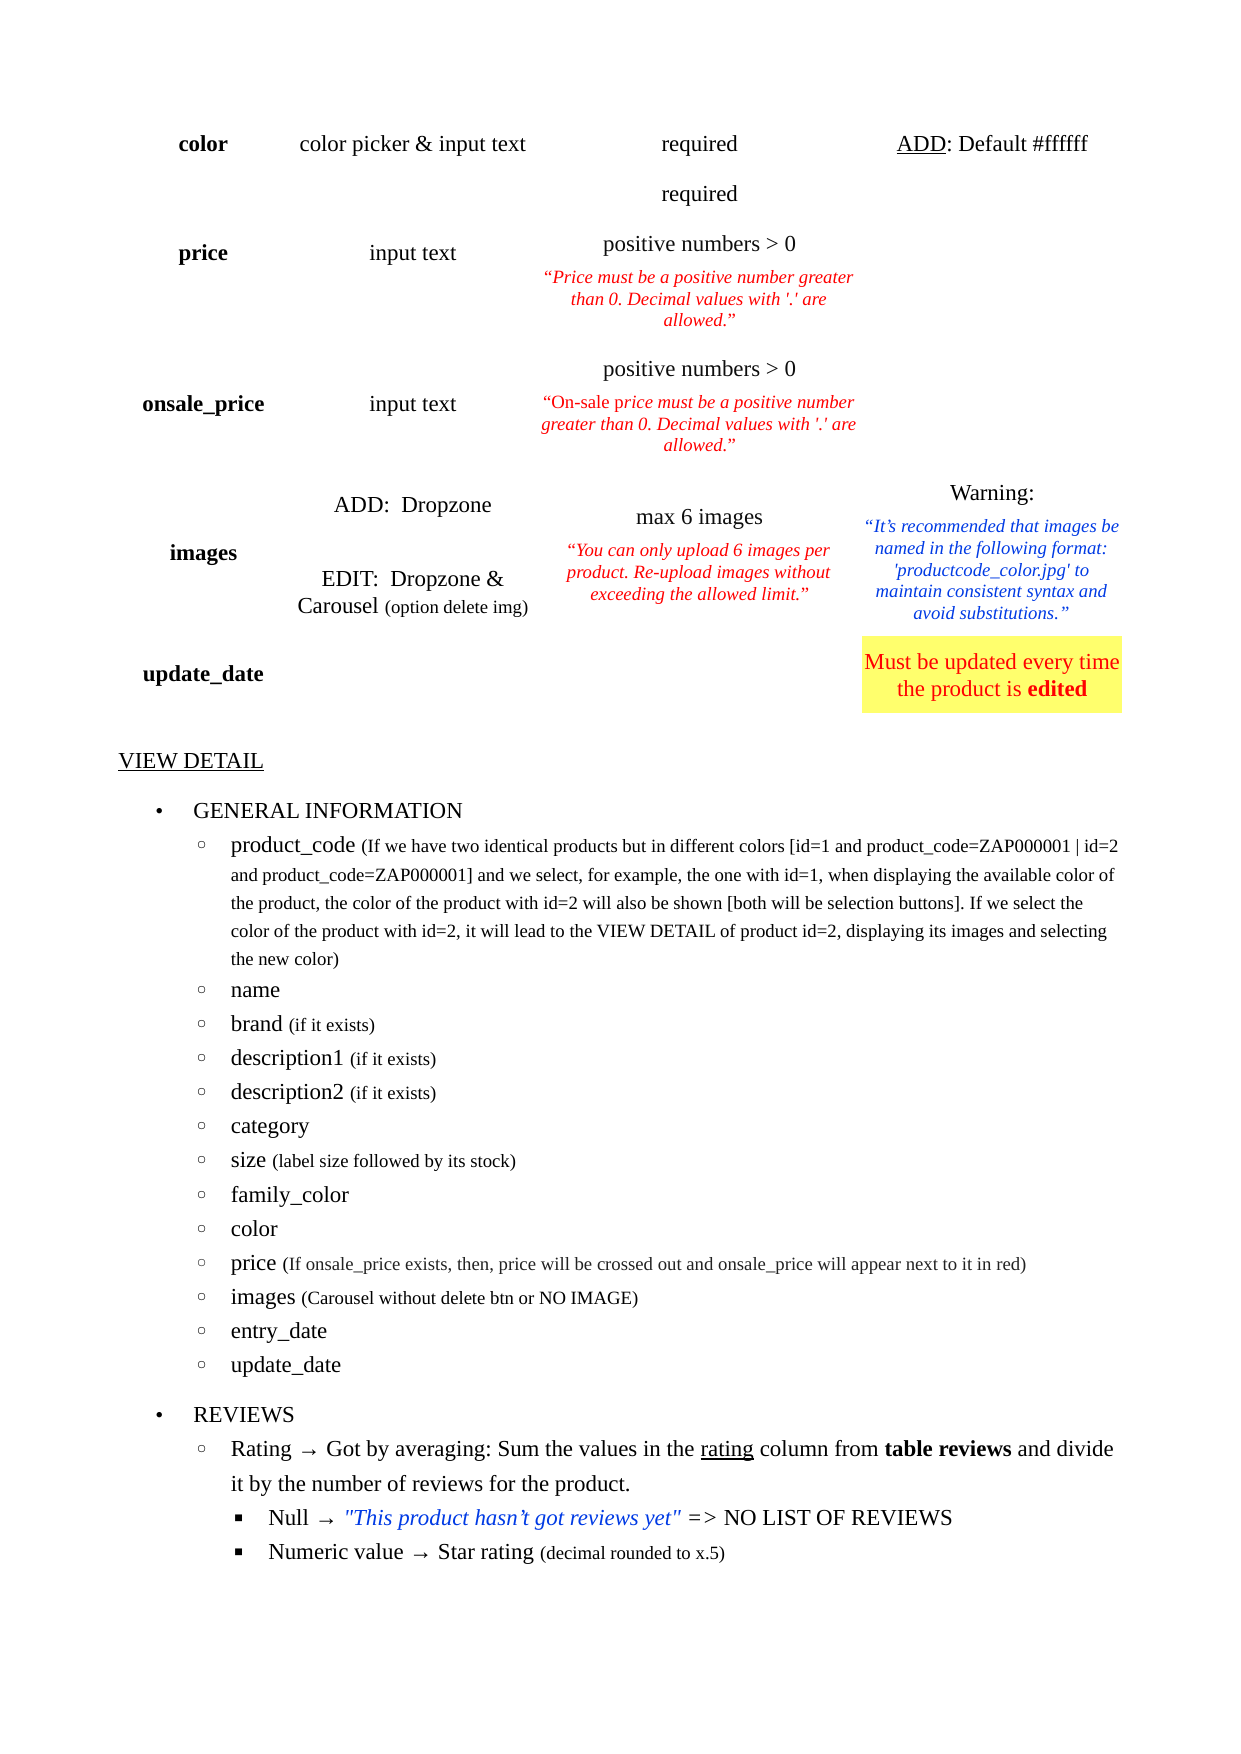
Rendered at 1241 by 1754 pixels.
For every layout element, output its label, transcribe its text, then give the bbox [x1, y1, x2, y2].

table_cell [862, 168, 1122, 343]
list images (Carousel without delete btn or NO IMAGE) [193, 1283, 1122, 1309]
list GENERAL INFORMATION [156, 797, 1122, 823]
list size (label size followed by its stock) [193, 1147, 1122, 1173]
table_cell color [118, 118, 288, 168]
list product_code (If we have two identical products but in different colors [id=1 and product_code=ZAP000001 | id=2 and product_code=ZAP000001] and we select, for example, the one with id=1, when displaying the available color of the product, the color of the product with id=2 will also be shown [both will be selection buttons]. If we select the color of the product with id=2, it will lead to the VIEW DETAIL of product id=2, displaying its images and selecting the new color) [193, 831, 1122, 969]
table_cell price [118, 168, 288, 343]
list color [193, 1215, 1122, 1241]
table_cell positive numbers > 0 “On-sale price must be a positive number greater than 0. Decimal values with '.' are allowed.” [537, 343, 862, 467]
table_cell max 6 images “You can only upload 6 images per product. Re-upload images without exceeding the allowed limit.” [537, 468, 862, 636]
table_cell positive numbers > 0 “Price must be a positive number greater than 0. Decimal values with '.' are allowed.” [537, 218, 862, 343]
list name [193, 976, 1122, 1002]
list family_color [193, 1181, 1122, 1207]
table_cell onsale_price [118, 343, 288, 467]
table_cell input text [289, 168, 537, 343]
table_cell EDIT: Dropzone & Carousel (option delete img) [289, 548, 537, 636]
table_cell ADD: Default #ffffff [862, 118, 1122, 168]
table_cell [862, 343, 1122, 467]
list Rating → Got by averaging: Sum the values in the rating column from table reviews and divide it by the number of reviews for the product. [193, 1435, 1122, 1496]
table_cell color picker & input text [289, 118, 537, 168]
list description2 (if it exists) [193, 1078, 1122, 1104]
list brand (if it exists) [193, 1010, 1122, 1036]
list Null → "This product hasn’t got reviews yet" => NO LIST OF REVIEWS [231, 1504, 1122, 1530]
list description1 (if it exists) [193, 1044, 1122, 1070]
list price (If onsale_price exists, then, price will be crossed out and onsale_price will appear next to it in red) [193, 1249, 1122, 1275]
table_cell update_date [118, 636, 288, 713]
list Numeric value → Star rating (decimal rounded to x.5) [231, 1538, 1122, 1564]
text VIEW DETAIL [118, 747, 1122, 773]
table_cell [289, 636, 537, 713]
table_cell [537, 636, 862, 713]
table_cell ADD: Dropzone [289, 468, 537, 548]
table_cell Warning: “It’s recommended that images be named in the following format: 'productcode_color.jpg' to maintain consistent syntax and avoid substitutions.” [862, 468, 1122, 636]
list REVIEWS [156, 1401, 1122, 1428]
table_cell required [537, 118, 862, 168]
table_cell input text [289, 343, 537, 467]
list entry_date [193, 1317, 1122, 1344]
list category [193, 1112, 1122, 1139]
list update_date [193, 1352, 1122, 1378]
table_cell required [537, 168, 862, 218]
table_cell Must be updated every time the product is edited [862, 636, 1122, 713]
table_cell images [118, 468, 288, 636]
